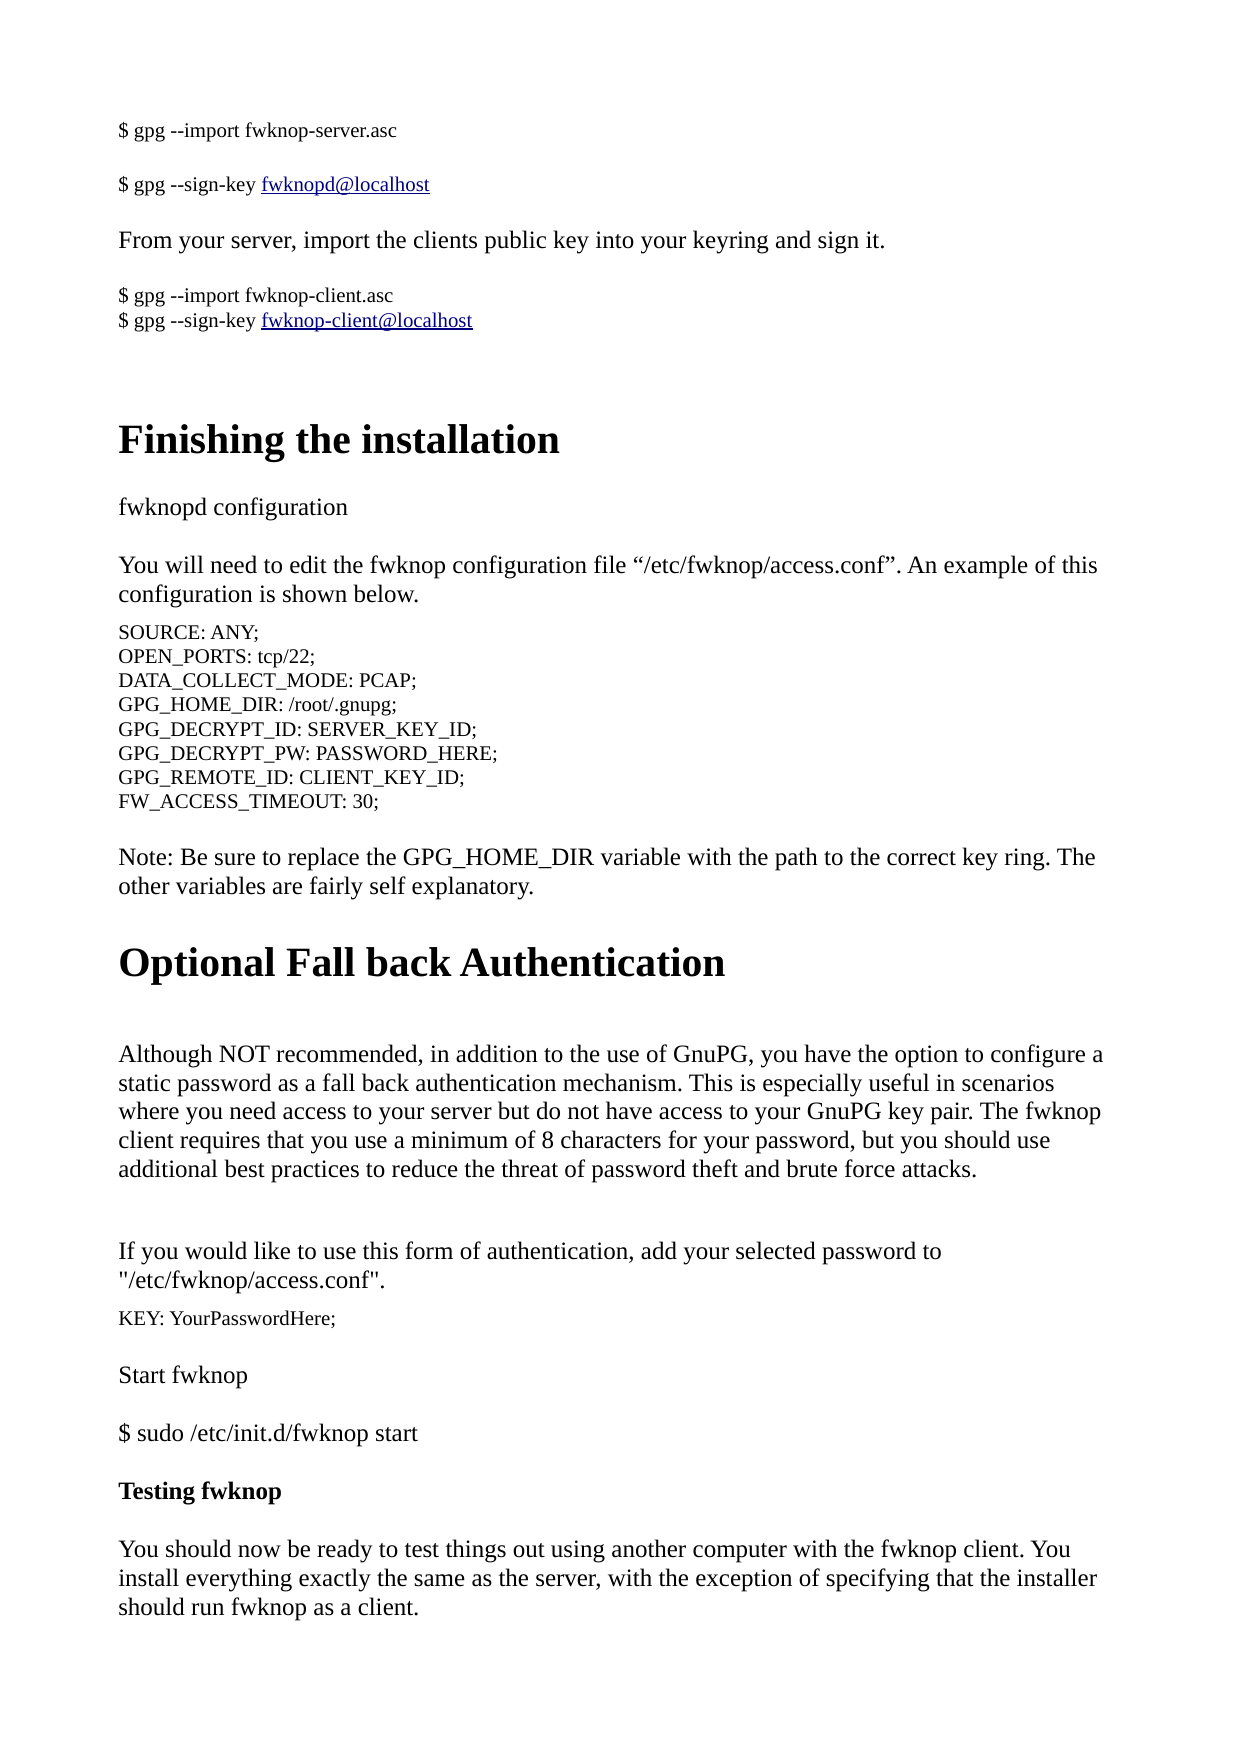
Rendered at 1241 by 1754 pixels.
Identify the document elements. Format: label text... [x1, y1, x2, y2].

text DATA_COLLECT_MODE: PCAP; [118, 668, 1122, 692]
text $ gpg --sign-key fwknop-client@localhost [118, 307, 1122, 332]
text $ gpg --import fwknop-client.asc [118, 283, 1122, 307]
text You will need to edit the fwknop configuration file “/etc/fwknop/access.conf”. An example of this configuration is shown below. [118, 550, 1122, 608]
text You should now be ready to test things out using another computer with the fwknop client. You install everything exactly the same as the server, with the exception of specifying that the installer should run fwknop as a client. [118, 1534, 1122, 1621]
text Note: Be sure to replace the GPG_HOME_DIR variable with the path to the correct key ring. The other variables are fairly self explanatory. [118, 842, 1122, 900]
text If you would like to use this form of authentication, add your selected password to "/etc/fwknop/access.conf". [118, 1236, 1122, 1294]
text GPG_DECRYPT_ID: SERVER_KEY_ID; [118, 716, 1122, 741]
subtitle Optional Fall back Authentication [118, 937, 1122, 985]
text GPG_HOME_DIR: /root/.gnupg; [118, 692, 1122, 716]
text KEY: YourPasswordHere; [118, 1306, 1122, 1330]
text FW_ACCESS_TIMEOUT: 30; [118, 789, 1122, 813]
subtitle Finishing the installation [118, 414, 1122, 462]
text $ gpg --import fwknop-server.asc [118, 118, 1122, 142]
text From your server, import the clients public key into your keyring and sign it. [118, 225, 1122, 254]
text SOURCE: ANY; [118, 620, 1122, 644]
text Testing fwknop [118, 1476, 1122, 1505]
text OPEN_PORTS: tcp/22; [118, 644, 1122, 668]
text GPG_DECRYPT_PW: PASSWORD_HERE; [118, 741, 1122, 764]
subtitle fwknopd configuration [118, 492, 1122, 521]
text Although NOT recommended, in addition to the use of GnuPG, you have the option to configure a static password as a fall back authentication mechanism. This is especially useful in scenarios where you need access to your server but do not have access to your GnuPG key pair. The fwknop client requires that you use a minimum of 8 characters for your password, but you should use additional best practices to reduce the threat of password theft and brute force attacks. [118, 1039, 1122, 1183]
text Start fwknop [118, 1360, 1122, 1389]
text $ sudo /etc/init.d/fwknop start [118, 1418, 1122, 1447]
text $ gpg --sign-key fwknopd@localhost [118, 172, 1122, 196]
text GPG_REMOTE_ID: CLIENT_KEY_ID; [118, 764, 1122, 789]
